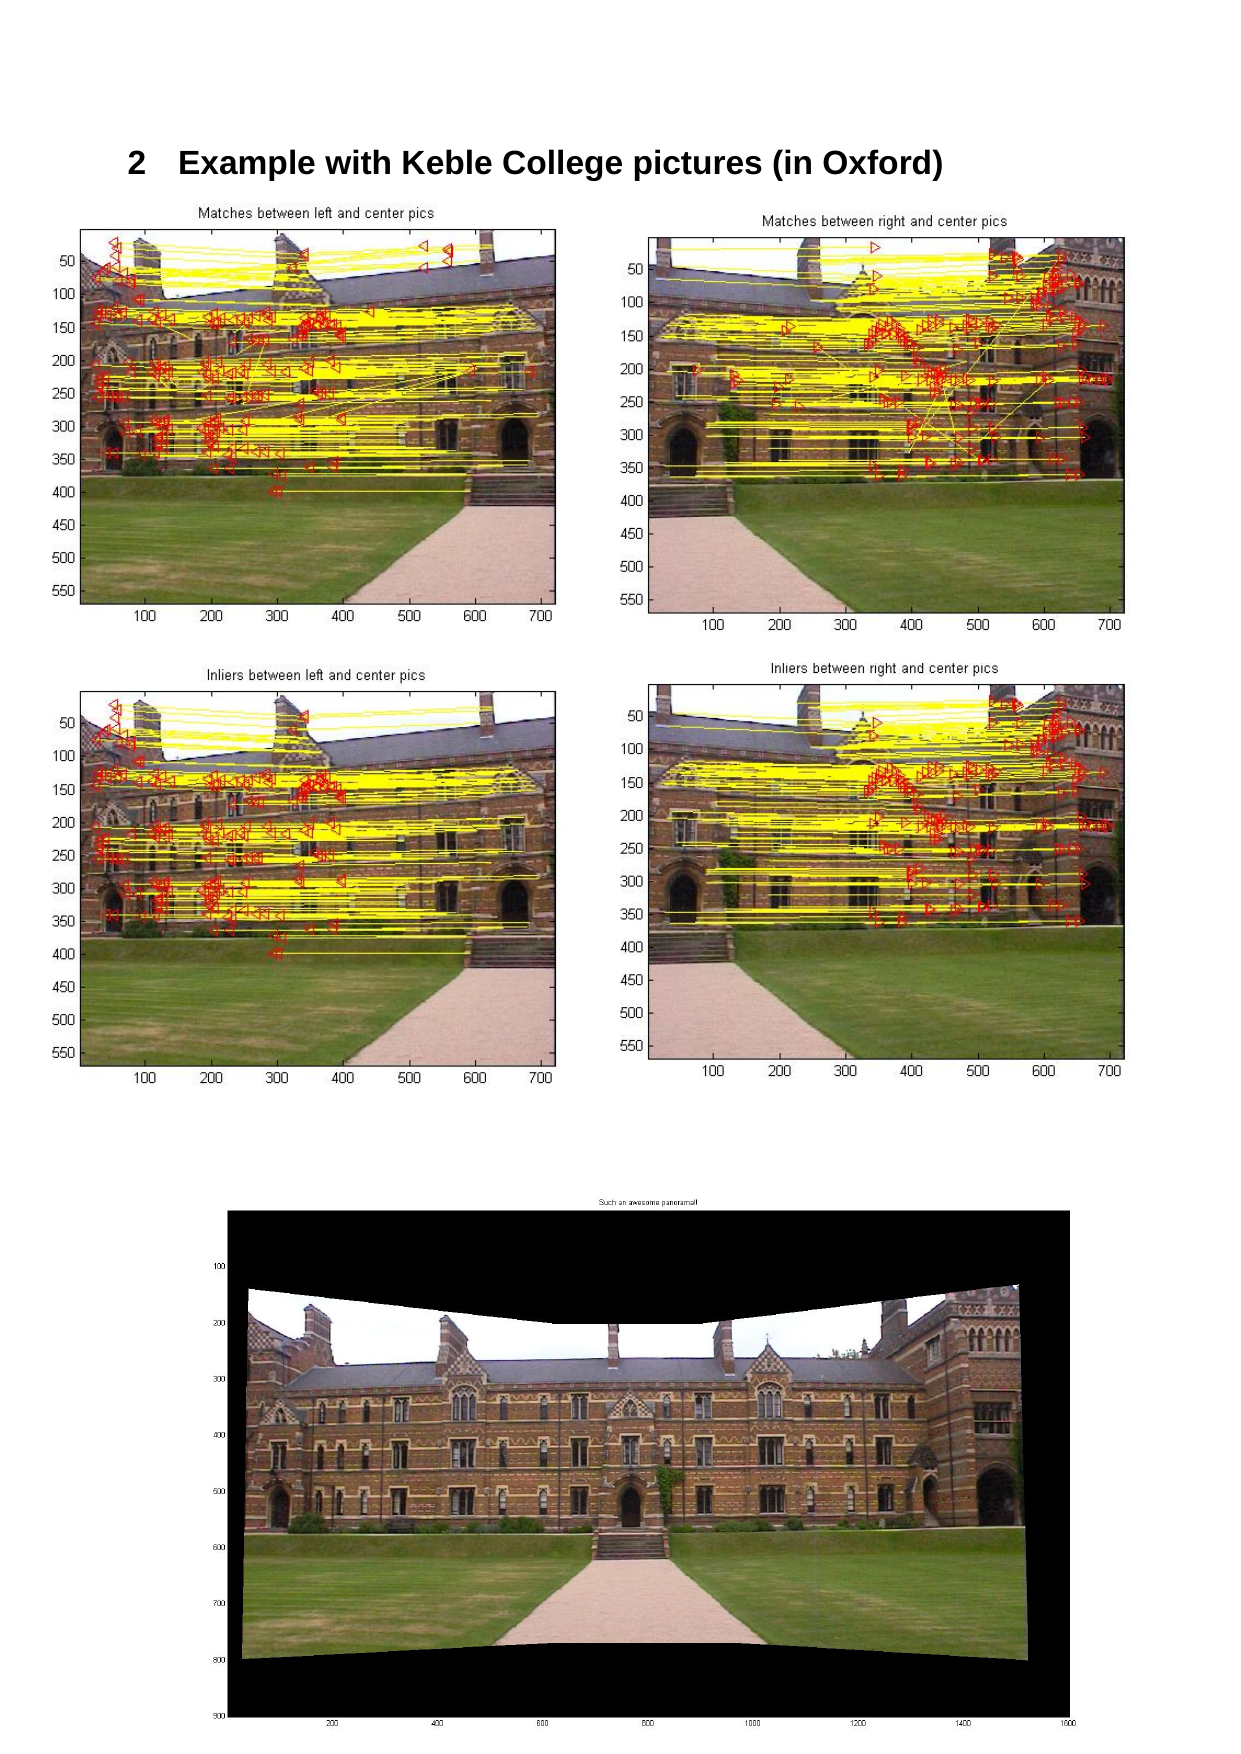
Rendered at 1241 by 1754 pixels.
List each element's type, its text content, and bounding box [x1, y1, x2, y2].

picture [0, 203, 1182, 1116]
picture [129, 1195, 1129, 1754]
subtitle Example with Keble College pictures (in Oxford) [118, 143, 1122, 182]
picture [0, 194, 567, 654]
